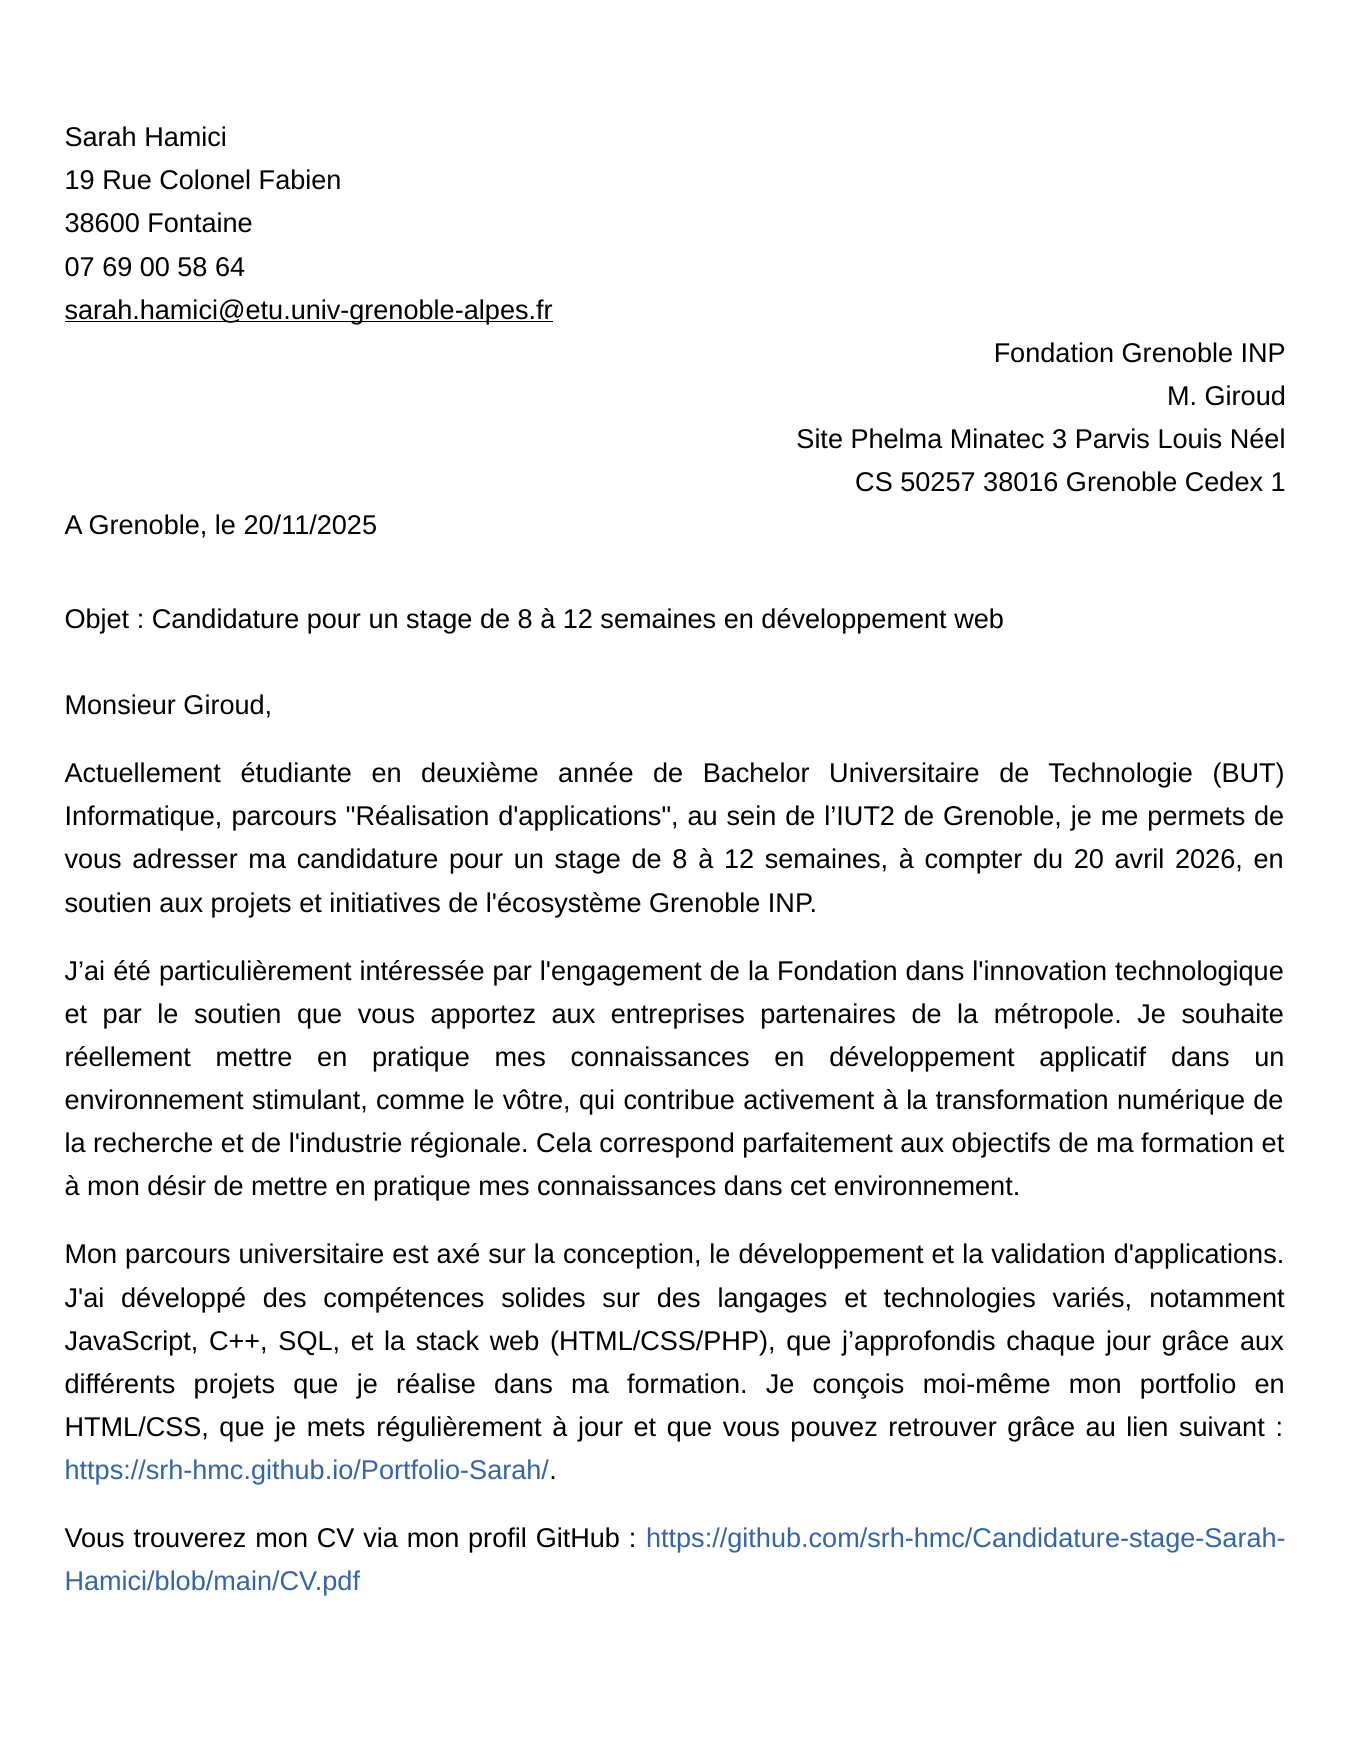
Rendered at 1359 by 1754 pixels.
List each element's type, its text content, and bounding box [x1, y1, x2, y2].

text 38600 Fontaine [64, 207, 1286, 239]
text CS 50257 38016 Grenoble Cedex 1 [64, 466, 1286, 497]
text Actuellement étudiante en deuxième année de Bachelor Universitaire de Technologie (BUT) Informatique, parcours "Réalisation d'applications", au sein de l’IUT2 de Grenoble, je me permets de vous adresser ma candidature pour un stage de 8 à 12 semaines, à compter du 20 avril 2026, en soutien aux projets et initiatives de l'écosystème Grenoble INP. [64, 757, 1286, 918]
text Vous trouverez mon CV via mon profil GitHub : https://github.com/srh-hmc/Candidature-stage-Sarah-Hamici/blob/main/CV.pdf [64, 1522, 1286, 1597]
text sarah.hamici@etu.univ-grenoble-alpes.fr [64, 294, 1286, 325]
text Fondation Grenoble INP [64, 337, 1286, 368]
text Objet : Candidature pour un stage de 8 à 12 semaines en développement web [64, 603, 1286, 634]
text A Grenoble, le 20/11/2025 [64, 509, 1286, 541]
text Mon parcours universitaire est axé sur la conception, le développement et la validation d'applications. J'ai développé des compétences solides sur des langages et technologies variés, notamment JavaScript, C++, SQL, et la stack web (HTML/CSS/PHP), que j’approfondis chaque jour grâce aux différents projets que je réalise dans ma formation. Je conçois moi-même mon portfolio en HTML/CSS, que je mets régulièrement à jour et que vous pouvez retrouver grâce au lien suivant : https://srh-hmc.github.io/Portfolio-Sarah/. [64, 1238, 1286, 1485]
text Site Phelma Minatec 3 Parvis Louis Néel [64, 423, 1286, 454]
text 07 69 00 58 64 [64, 251, 1286, 282]
text Sarah Hamici [64, 121, 1286, 152]
text Monsieur Giroud, [64, 689, 1286, 720]
text J’ai été particulièrement intéressée par l'engagement de la Fondation dans l'innovation technologique et par le soutien que vous apportez aux entreprises partenaires de la métropole. Je souhaite réellement mettre en pratique mes connaissances en développement applicatif dans un environnement stimulant, comme le vôtre, qui contribue activement à la transformation numérique de la recherche et de l'industrie régionale. Cela correspond parfaitement aux objectifs de ma formation et à mon désir de mettre en pratique mes connaissances dans cet environnement. [64, 955, 1286, 1202]
text 19 Rue Colonel Fabien [64, 164, 1286, 196]
text M. Giroud [64, 380, 1286, 411]
